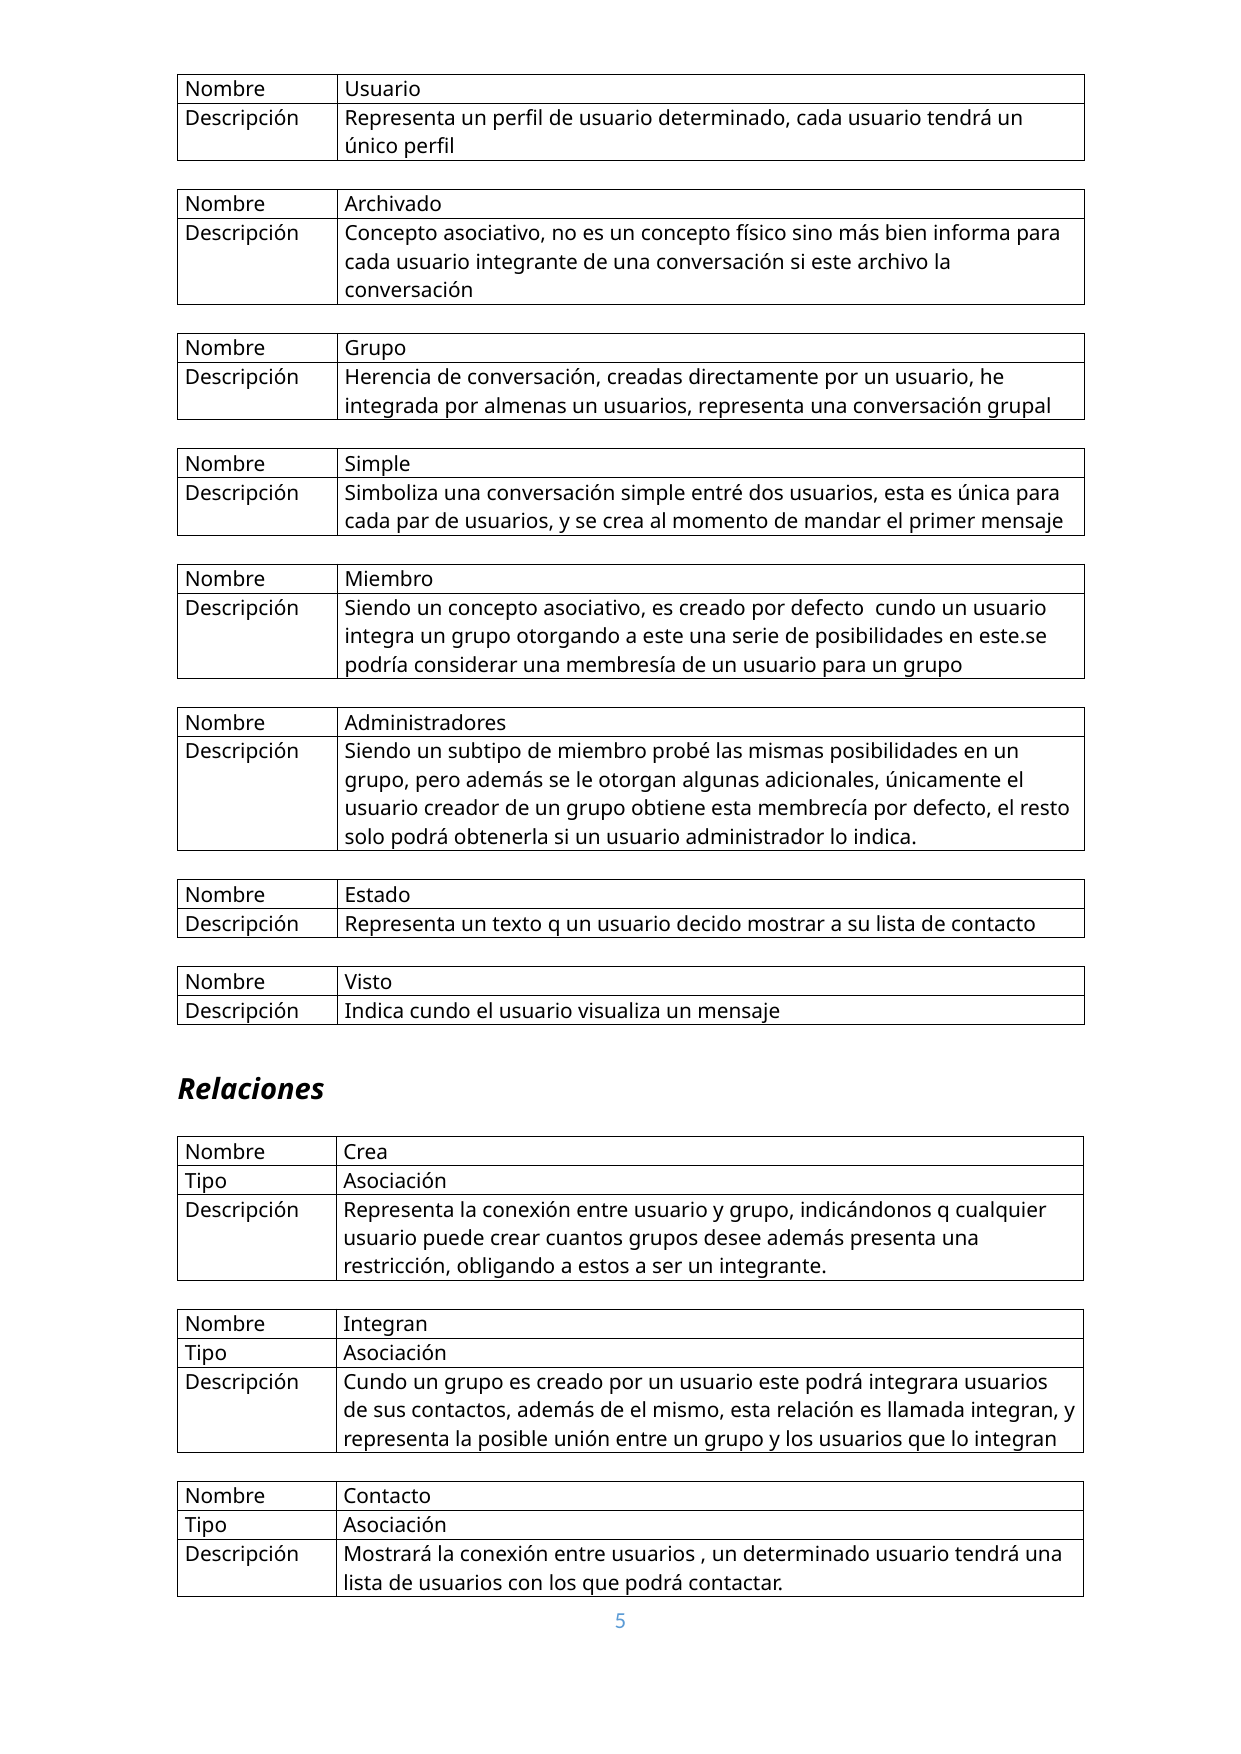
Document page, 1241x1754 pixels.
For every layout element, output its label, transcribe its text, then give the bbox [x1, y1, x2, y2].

table_header Nombre [178, 1137, 336, 1165]
table_header Archivado [338, 190, 1084, 218]
table_cell Mostrará la conexión entre usuarios , un determinado usuario tendrá una lista de usuarios con los que podrá contactar. [337, 1540, 1083, 1596]
table_header Administradores [338, 708, 1084, 736]
table_cell Descripción [178, 1368, 336, 1452]
table_header Usuario [338, 75, 1084, 103]
table_header Nombre [178, 565, 337, 592]
table_header Nombre [178, 880, 337, 908]
table_cell Indica cundo el usuario visualiza un mensaje [338, 996, 1084, 1024]
table_cell Descripción [178, 1540, 336, 1596]
table_cell Asociación [337, 1511, 1083, 1539]
table_cell Descripción [178, 104, 337, 160]
table_cell Siendo un subtipo de miembro probé las mismas posibilidades en un grupo, pero además se le otorgan algunas adicionales, únicamente el usuario creador de un grupo obtiene esta membrecía por defecto, el resto solo podrá obtenerla si un usuario administrador lo indica. [338, 737, 1084, 850]
table_cell Descripción [178, 737, 337, 850]
table_cell Asociación [337, 1339, 1083, 1366]
table_header Visto [338, 967, 1084, 995]
table_cell Descripción [178, 1195, 336, 1280]
table_header Nombre [178, 449, 337, 477]
table_cell Descripción [178, 996, 337, 1024]
table_header Nombre [178, 334, 337, 362]
table_cell Herencia de conversación, creadas directamente por un usuario, he integrada por almenas un usuarios, representa una conversación grupal [338, 363, 1084, 419]
table_header Grupo [338, 334, 1084, 362]
table_header Contacto [337, 1482, 1083, 1510]
table_cell Siendo un concepto asociativo, es creado por defecto cundo un usuario integra un grupo otorgando a este una serie de posibilidades en este.se podría considerar una membresía de un usuario para un grupo [338, 594, 1084, 678]
table_cell Representa un texto q un usuario decido mostrar a su lista de contacto [338, 909, 1084, 937]
table_cell Tipo [178, 1339, 336, 1366]
table_cell Descripción [178, 478, 337, 534]
table_cell Descripción [178, 909, 337, 937]
table_header Simple [338, 449, 1084, 477]
subtitle Relaciones [177, 1068, 1063, 1108]
table_cell Descripción [178, 594, 337, 678]
table_header Nombre [178, 1310, 336, 1337]
table_cell Descripción [178, 219, 337, 304]
table_cell Cundo un grupo es creado por un usuario este podrá integrara usuarios de sus contactos, además de el mismo, esta relación es llamada integran, y representa la posible unión entre un grupo y los usuarios que lo integran [337, 1368, 1083, 1452]
table_cell Simboliza una conversación simple entré dos usuarios, esta es única para cada par de usuarios, y se crea al momento de mandar el primer mensaje [338, 478, 1084, 534]
table_header Crea [337, 1137, 1083, 1165]
table_cell Asociación [337, 1166, 1083, 1194]
table_cell Descripción [178, 363, 337, 419]
table_header Nombre [178, 75, 337, 103]
table_header Integran [337, 1310, 1083, 1337]
table_header Estado [338, 880, 1084, 908]
table_cell Representa la conexión entre usuario y grupo, indicándonos q cualquier usuario puede crear cuantos grupos desee además presenta una restricción, obligando a estos a ser un integrante. [337, 1195, 1083, 1280]
table_header Nombre [178, 708, 337, 736]
table_header Nombre [178, 1482, 336, 1510]
table_cell Tipo [178, 1166, 336, 1194]
table_header Nombre [178, 190, 337, 218]
table_cell Tipo [178, 1511, 336, 1539]
table_cell Concepto asociativo, no es un concepto físico sino más bien informa para cada usuario integrante de una conversación si este archivo la conversación [338, 219, 1084, 304]
table_cell Representa un perfil de usuario determinado, cada usuario tendrá un único perfil [338, 104, 1084, 160]
table_header Nombre [178, 967, 337, 995]
table_header Miembro [338, 565, 1084, 592]
